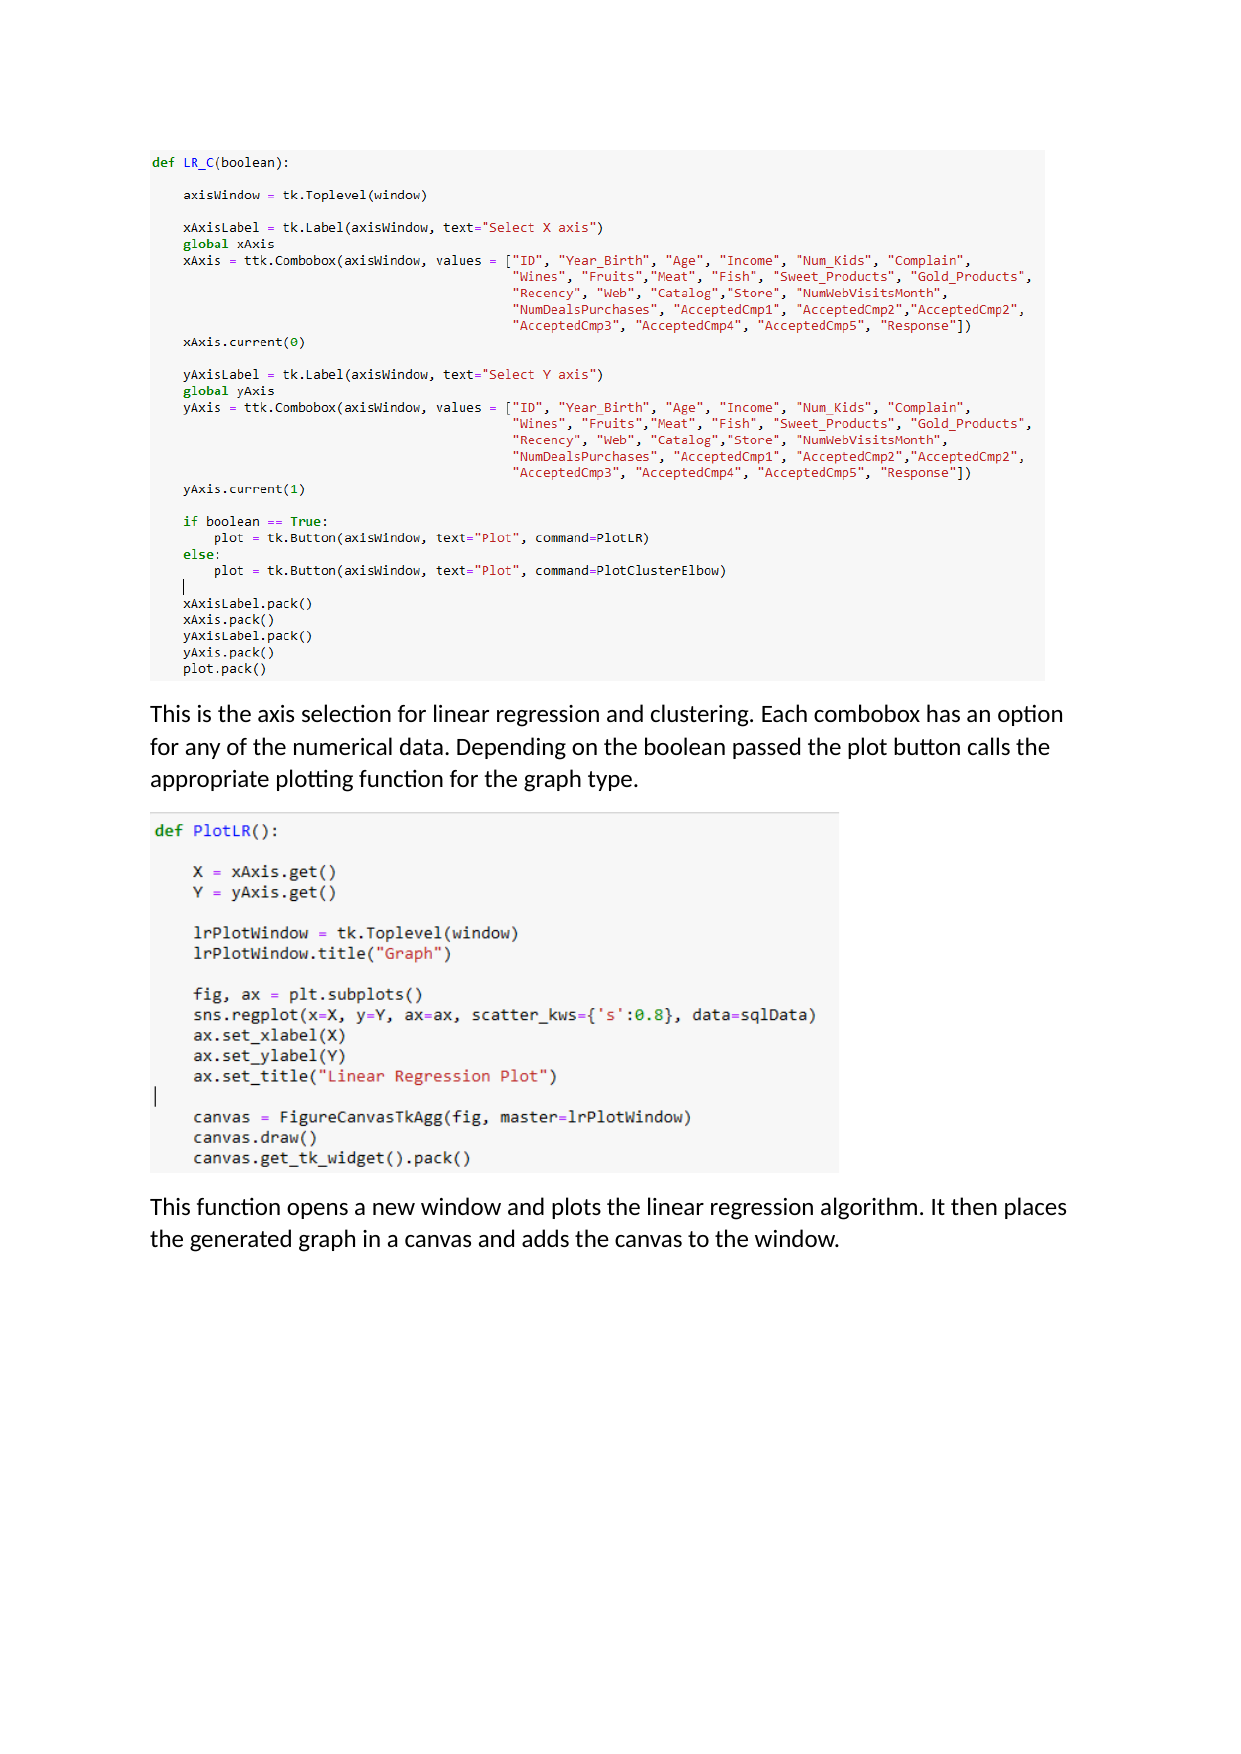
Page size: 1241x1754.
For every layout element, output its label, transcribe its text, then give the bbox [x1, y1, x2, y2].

text This function opens a new window and plots the linear regression algorithm. It then places the generated graph in a canvas and adds the canvas to the window. [150, 1191, 1090, 1254]
text This is the axis selection for linear regression and clustering. Each combobox has an option for any of the numerical data. Depending on the boolean passed the plot button calls the appropriate plotting function for the graph type. [150, 698, 1090, 794]
